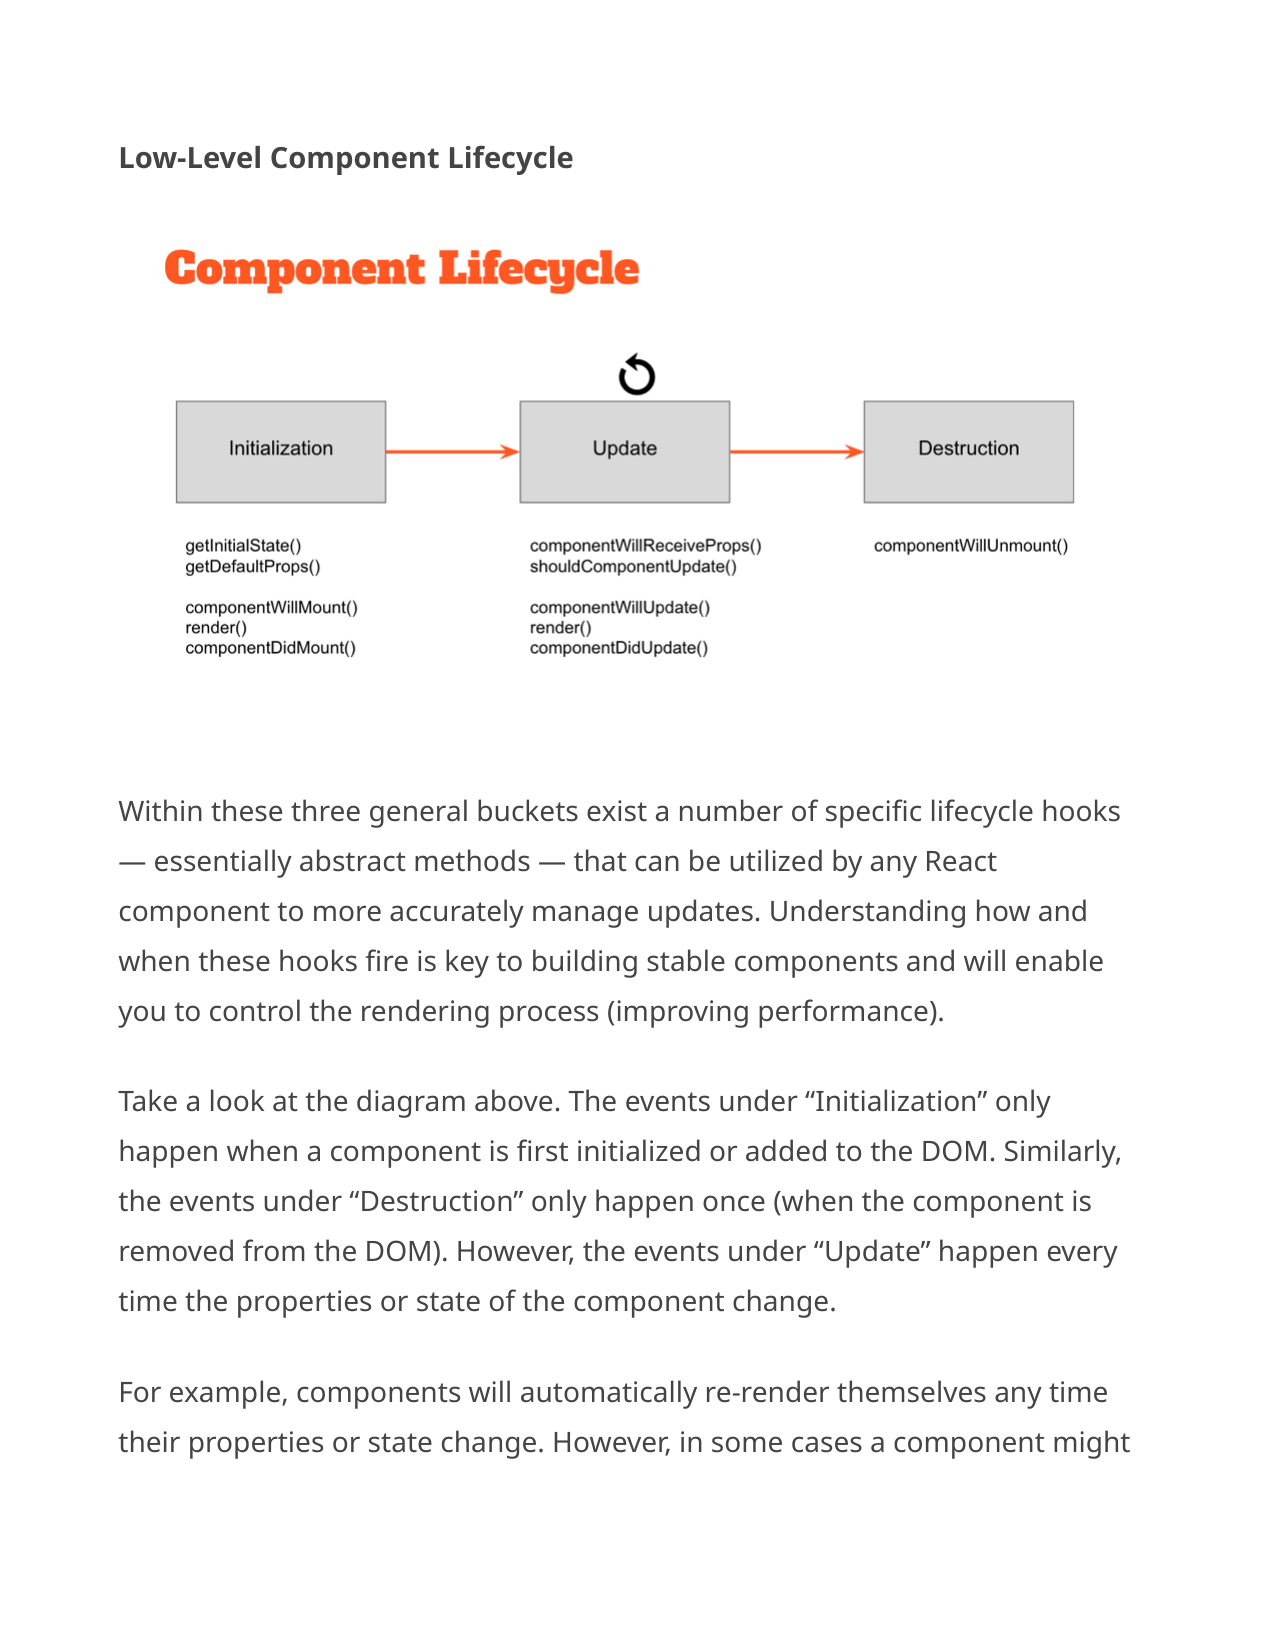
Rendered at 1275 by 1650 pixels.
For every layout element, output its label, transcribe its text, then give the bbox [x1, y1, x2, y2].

subtitle Low-Level Component Lifecycle [118, 118, 1157, 177]
picture [138, 216, 1114, 719]
text Take a look at the diagram above. The events under “Initialization” only happen when a component is first initialized or added to the DOM. Similarly, the events under “Destruction” only happen once (when the component is removed from the DOM). However, the events under “Update” happen every time the properties or state of the component change. [118, 1070, 1157, 1320]
text For example, components will automatically re-render themselves any time their properties or state change. However, in some cases a component might [118, 1361, 1157, 1461]
text Within these three general buckets exist a number of specific lifecycle hooks — essentially abstract methods — that can be utilized by any React component to more accurately manage updates. Understanding how and when these hooks fire is key to building stable components and will enable you to control the rendering process (improving performance). [118, 779, 1157, 1029]
